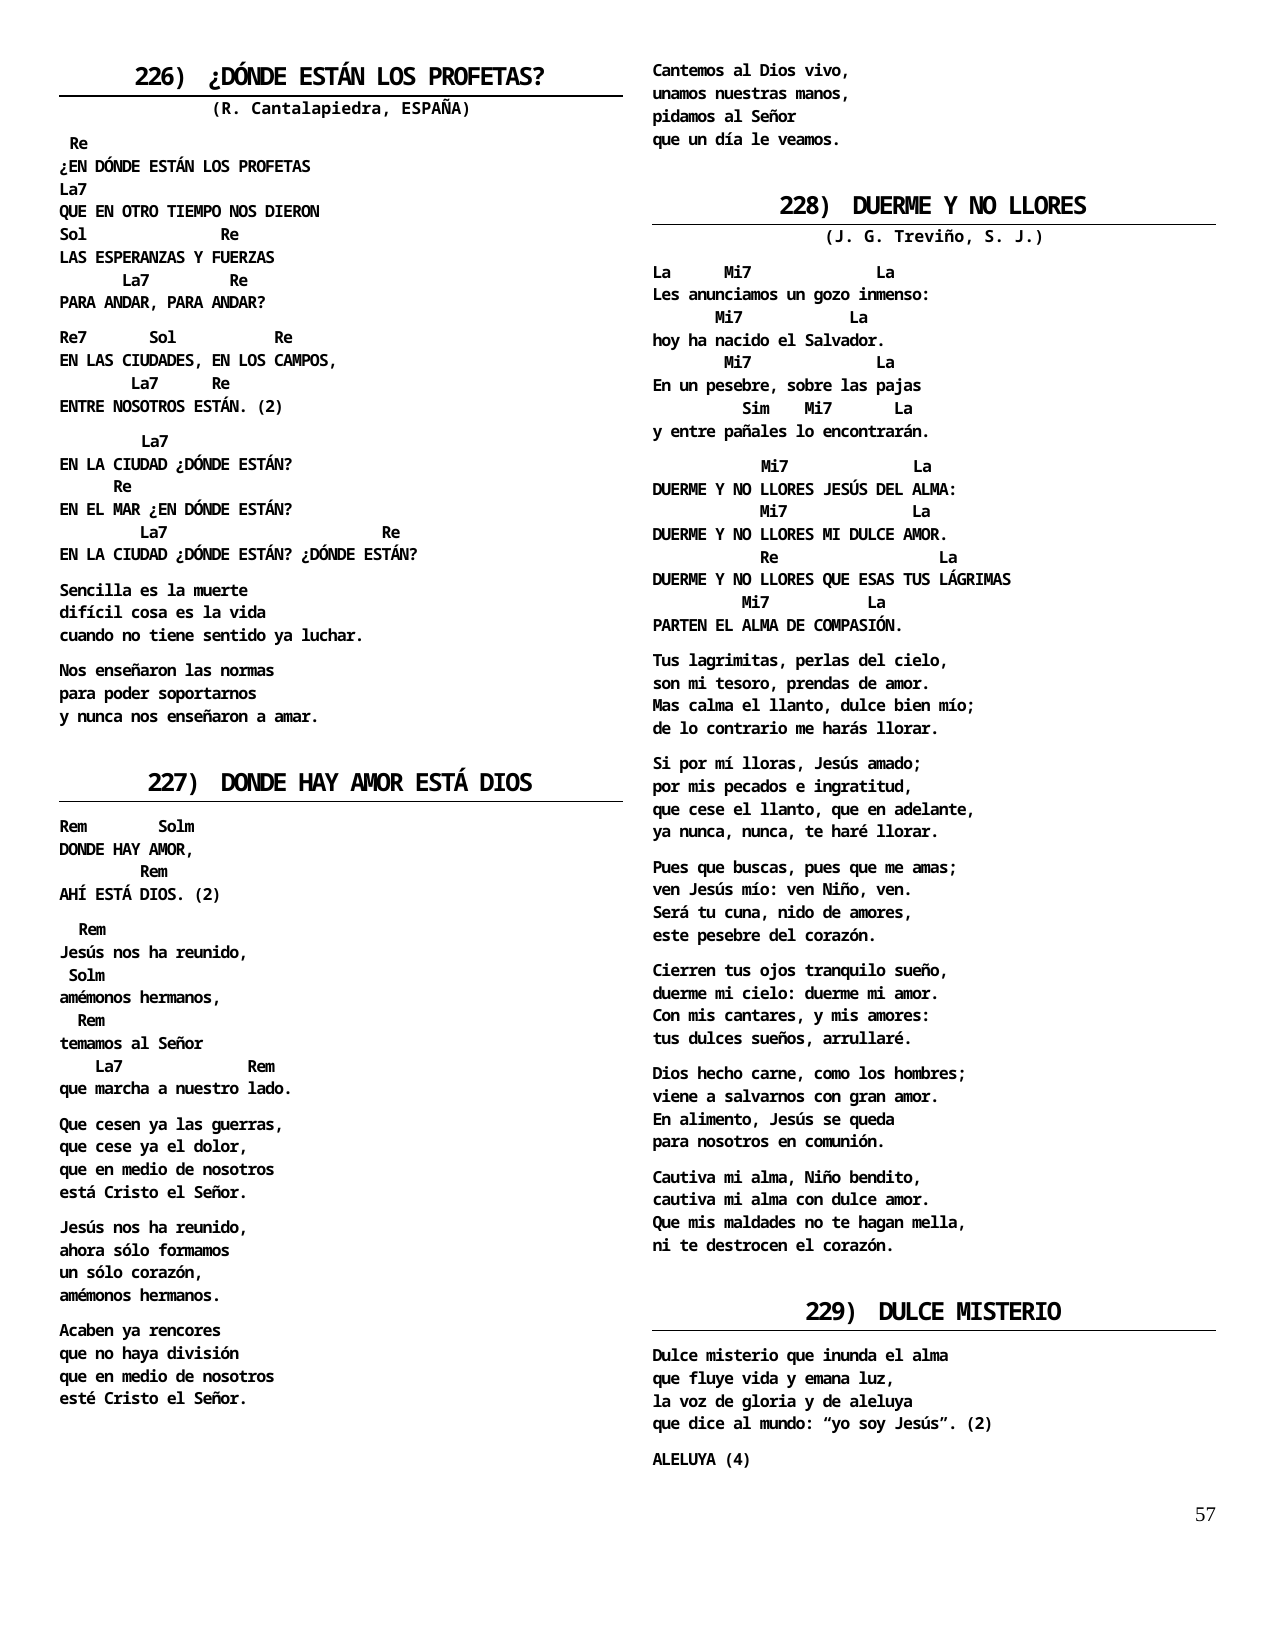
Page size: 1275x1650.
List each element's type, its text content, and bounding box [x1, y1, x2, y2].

text Rem Solm DONDE HAY AMOR, Rem AHÍ ESTÁ DIOS. (2) [59, 815, 623, 906]
text Tus lagrimitas, perlas del cielo, son mi tesoro, prendas de amor. Mas calma el llanto, dulce bien mío; de lo contrario me harás llorar. [652, 649, 1216, 739]
subtitle Dulce Misterio [652, 1294, 1216, 1330]
text Que cesen ya las guerras, que cese ya el dolor, que en medio de nosotros está Cristo el Señor. [59, 1112, 623, 1203]
text Pues que buscas, pues que me amas; ven Jesús mío: ven Niño, ven. Será tu cuna, nido de amores, este pesebre del corazón. [652, 855, 1216, 946]
subtitle Donde Hay Amor Está Dios [59, 764, 623, 801]
subtitle Duerme Y No Llores [652, 187, 1216, 224]
text La7 EN LA CIUDAD ¿DÓNDE ESTÁN? Re EN EL MAR ¿EN DÓNDE ESTÁN? La7 Re EN LA CIUDAD ¿DÓNDE ESTÁN? ¿DÓNDE ESTÁN? [59, 429, 623, 566]
text Cierren tus ojos tranquilo sueño, duerme mi cielo: duerme mi amor. Con mis cantares, y mis amores: tus dulces sueños, arrullaré. [652, 959, 1216, 1049]
text Sencilla es la muerte difícil cosa es la vida cuando no tiene sentido ya luchar. [59, 578, 623, 646]
subtitle ¿Dónde Están Los Profetas? [59, 59, 623, 95]
text Jesús nos ha reunido, ahora sólo formamos un sólo corazón, amémonos hermanos. [59, 1216, 623, 1306]
text La Mi7 La Les anunciamos un gozo inmenso: Mi7 La hoy ha nacido el Salvador. Mi7 La En un pesebre, sobre las pajas Sim Mi7 La y entre pañales lo encontrarán. [652, 260, 1216, 442]
text Cantemos al Dios vivo, unamos nuestras manos, pidamos al Señor que un día le veamos. [652, 59, 1216, 150]
text ALELUYA (4) [652, 1447, 1216, 1470]
text (J. G. Treviño, S. J.) [652, 225, 1216, 248]
text Mi7 La DUERME Y NO LLORES JESÚS DEL ALMA: Mi7 La DUERME Y NO LLORES MI DULCE AMOR. Re La DUERME Y NO LLORES QUE ESAS TUS LÁGRIMAS Mi7 La PARTEN EL ALMA DE COMPASIÓN. [652, 454, 1216, 636]
text Acaben ya rencores que no haya división que en medio de nosotros esté Cristo el Señor. [59, 1319, 623, 1410]
text Dios hecho carne, como los hombres; viene a salvarnos con gran amor. En alimento, Jesús se queda para nosotros en comunión. [652, 1062, 1216, 1153]
text Rem Jesús nos ha reunido, Solm amémonos hermanos, Rem temamos al Señor La7 Rem que marcha a nuestro lado. [59, 918, 623, 1100]
text Cautiva mi alma, Niño bendito, cautiva mi alma con dulce amor. Que mis maldades no te hagan mella, ni te destrocen el corazón. [652, 1165, 1216, 1256]
text Re ¿EN DÓNDE ESTÁN LOS PROFETAS La7 QUE EN OTRO TIEMPO NOS DIERON Sol Re LAS ESPERANZAS Y FUERZAS La7 Re PARA ANDAR, PARA ANDAR? [59, 132, 623, 314]
text Re7 Sol Re EN LAS CIUDADES, EN LOS CAMPOS, La7 Re ENTRE NOSOTROS ESTÁN. (2) [59, 326, 623, 417]
text Nos enseñaron las normas para poder soportarnos y nunca nos enseñaron a amar. [59, 659, 623, 727]
text (R. Cantalapiedra, ESPAÑA) [59, 97, 623, 119]
text Dulce misterio que inunda el alma que fluye vida y emana luz, la voz de gloria y de aleluya que dice al mundo: “yo soy Jesús”. (2) [652, 1344, 1216, 1435]
text Si por mí lloras, Jesús amado; por mis pecados e ingratitud, que cese el llanto, que en adelante, ya nunca, nunca, te haré llorar. [652, 752, 1216, 843]
